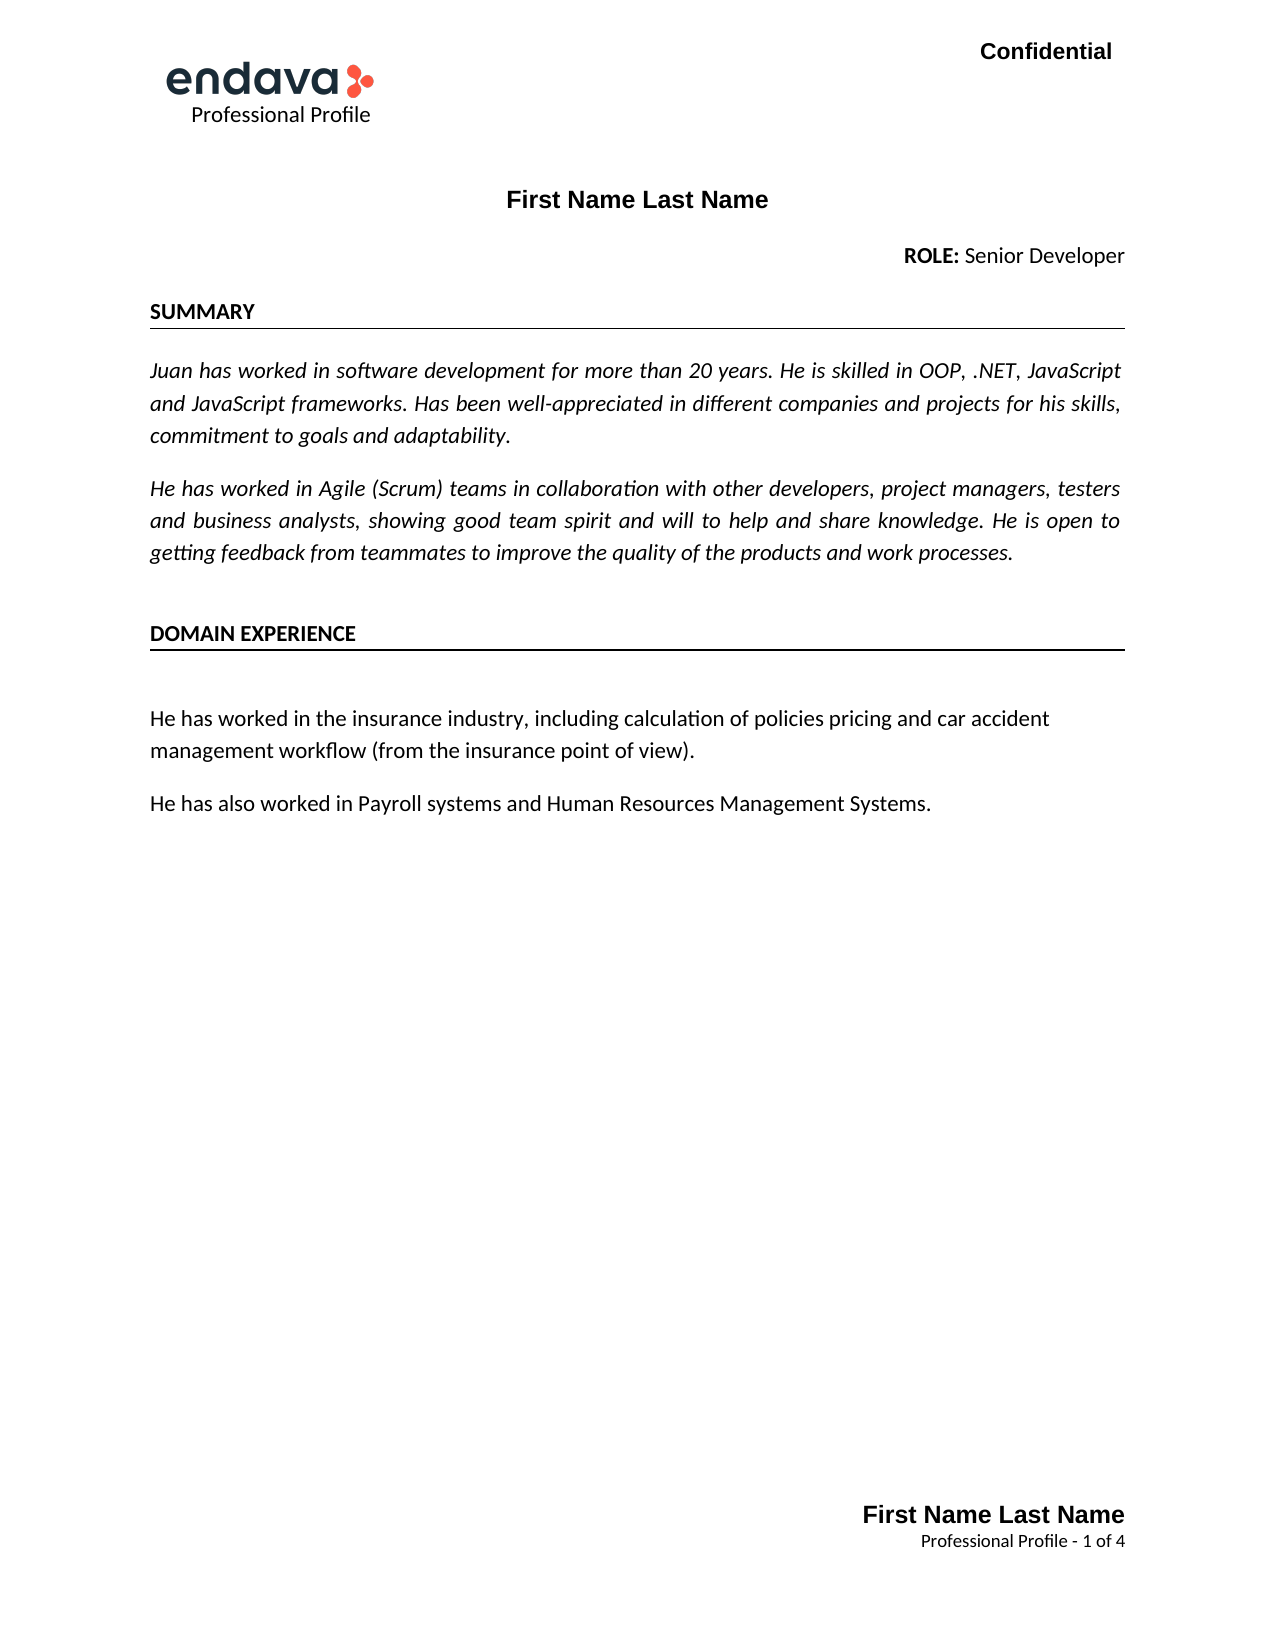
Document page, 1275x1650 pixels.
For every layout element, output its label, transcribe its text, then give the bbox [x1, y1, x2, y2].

text DOMAIN EXPERIENCE [150, 619, 1125, 649]
text ROLE: Senior Developer [150, 241, 1125, 269]
text He has worked in the insurance industry, including calculation of policies pricing and car accident management workflow (from the insurance point of view). [150, 704, 1125, 764]
text Juan has worked in software development for more than 20 years. He is skilled in OOP, .NET, JavaScript and JavaScript frameworks. Has been well-appreciated in different companies and projects for his skills, commitment to goals and adaptability. [150, 357, 1125, 449]
text He has also worked in Payroll systems and Human Resources Management Systems. [150, 789, 1125, 817]
text He has worked in Agile (Scrum) teams in collaboration with other developers, project managers, testers and business analysts, showing good team spirit and will to help and share knowledge. He is open to getting feedback from teammates to improve the quality of the products and work processes. [150, 474, 1125, 566]
text First Name Last Name [150, 185, 1125, 213]
text SUMMARY [150, 297, 1125, 328]
